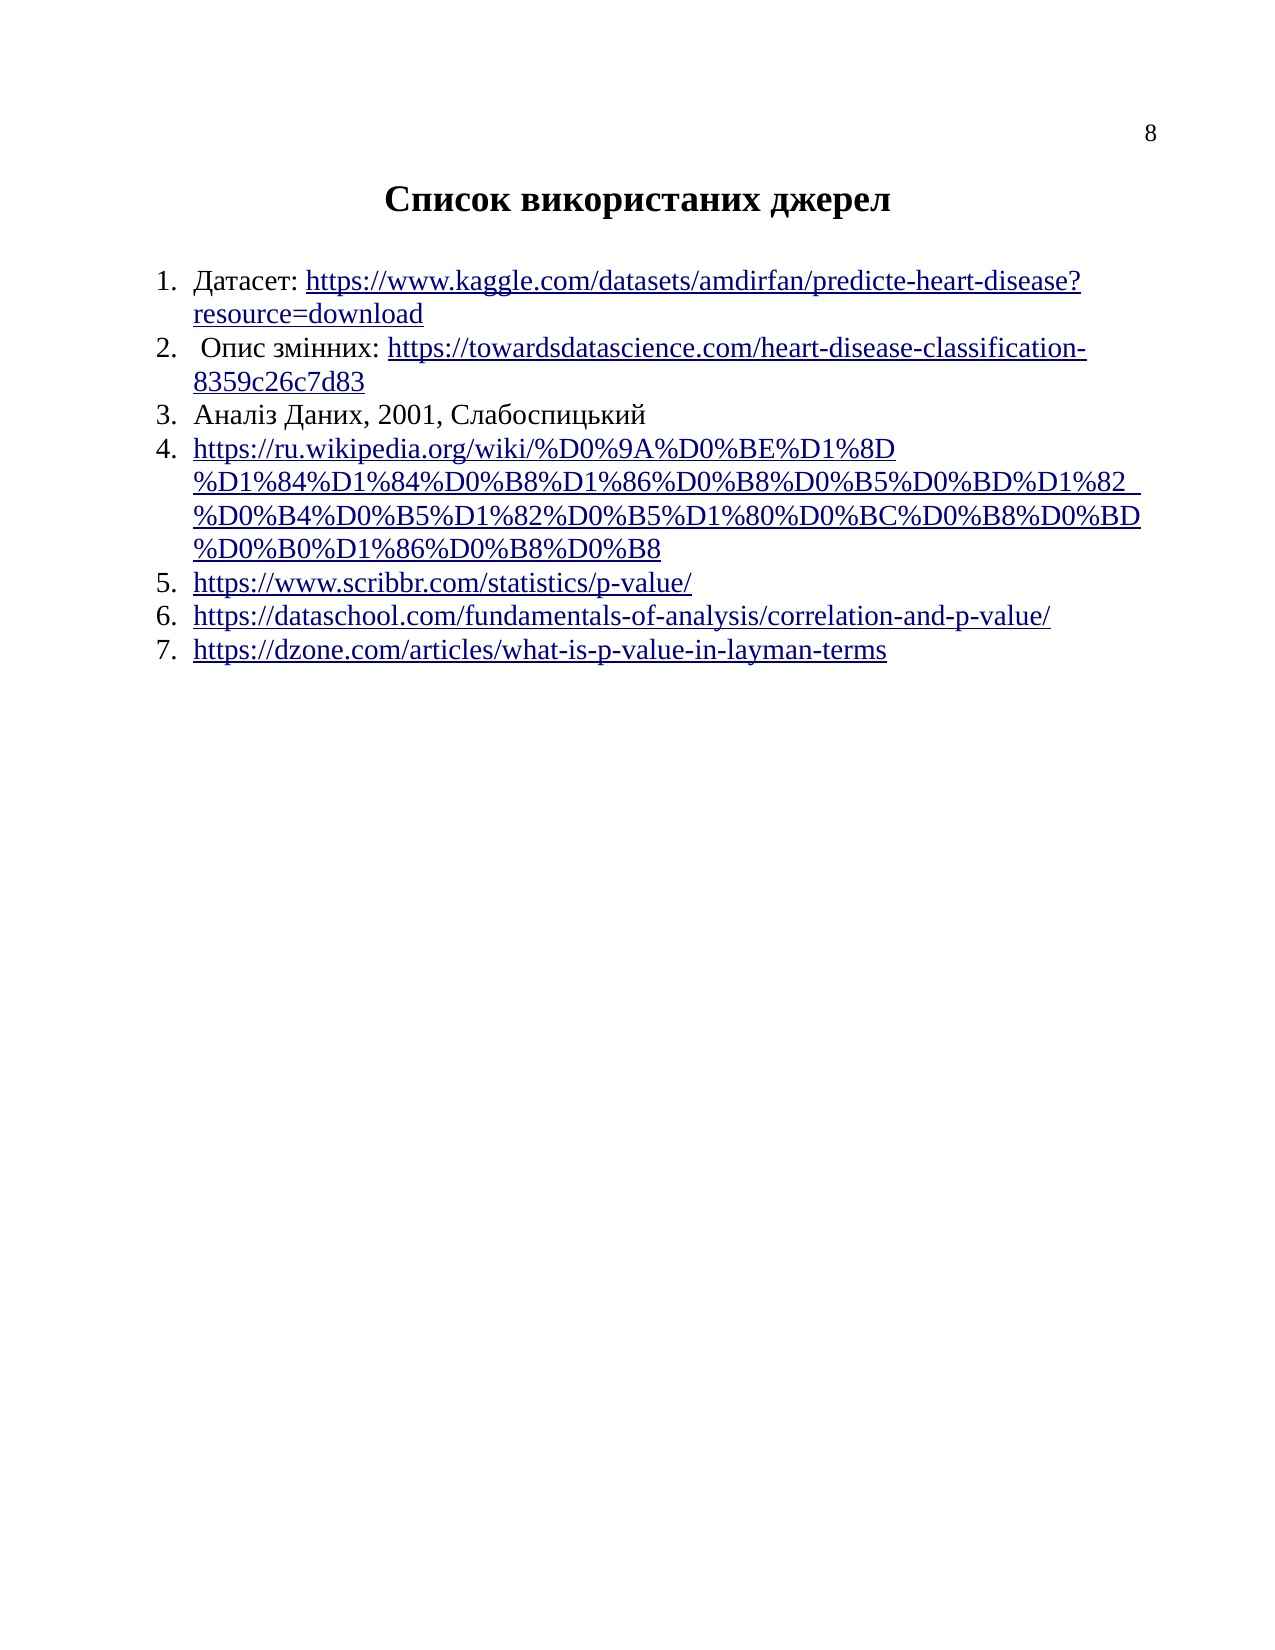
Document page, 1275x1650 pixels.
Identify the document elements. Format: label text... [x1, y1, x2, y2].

text Список використаних джерел [118, 177, 1157, 220]
list Аналіз Даних, 2001, Слабоспицький [156, 397, 1157, 431]
list https://dzone.com/articles/what-is-p-value-in-layman-terms [156, 632, 1157, 666]
list Датасет: https://www.kaggle.com/datasets/amdirfan/predicte-heart-disease?resource=download [156, 263, 1157, 330]
list https://ru.wikipedia.org/wiki/%D0%9A%D0%BE%D1%8D%D1%84%D1%84%D0%B8%D1%86%D0%B8%D0%B5%D0%BD%D1%82_%D0%B4%D0%B5%D1%82%D0%B5%D1%80%D0%BC%D0%B8%D0%BD%D0%B0%D1%86%D0%B8%D0%B8 [156, 431, 1157, 565]
list https://www.scribbr.com/statistics/p-value/ [156, 565, 1157, 598]
list https://dataschool.com/fundamentals-of-analysis/correlation-and-p-value/ [156, 598, 1157, 632]
list Опис змінних: https://towardsdatascience.com/heart-disease-classification-8359c26c7d83 [156, 330, 1157, 397]
